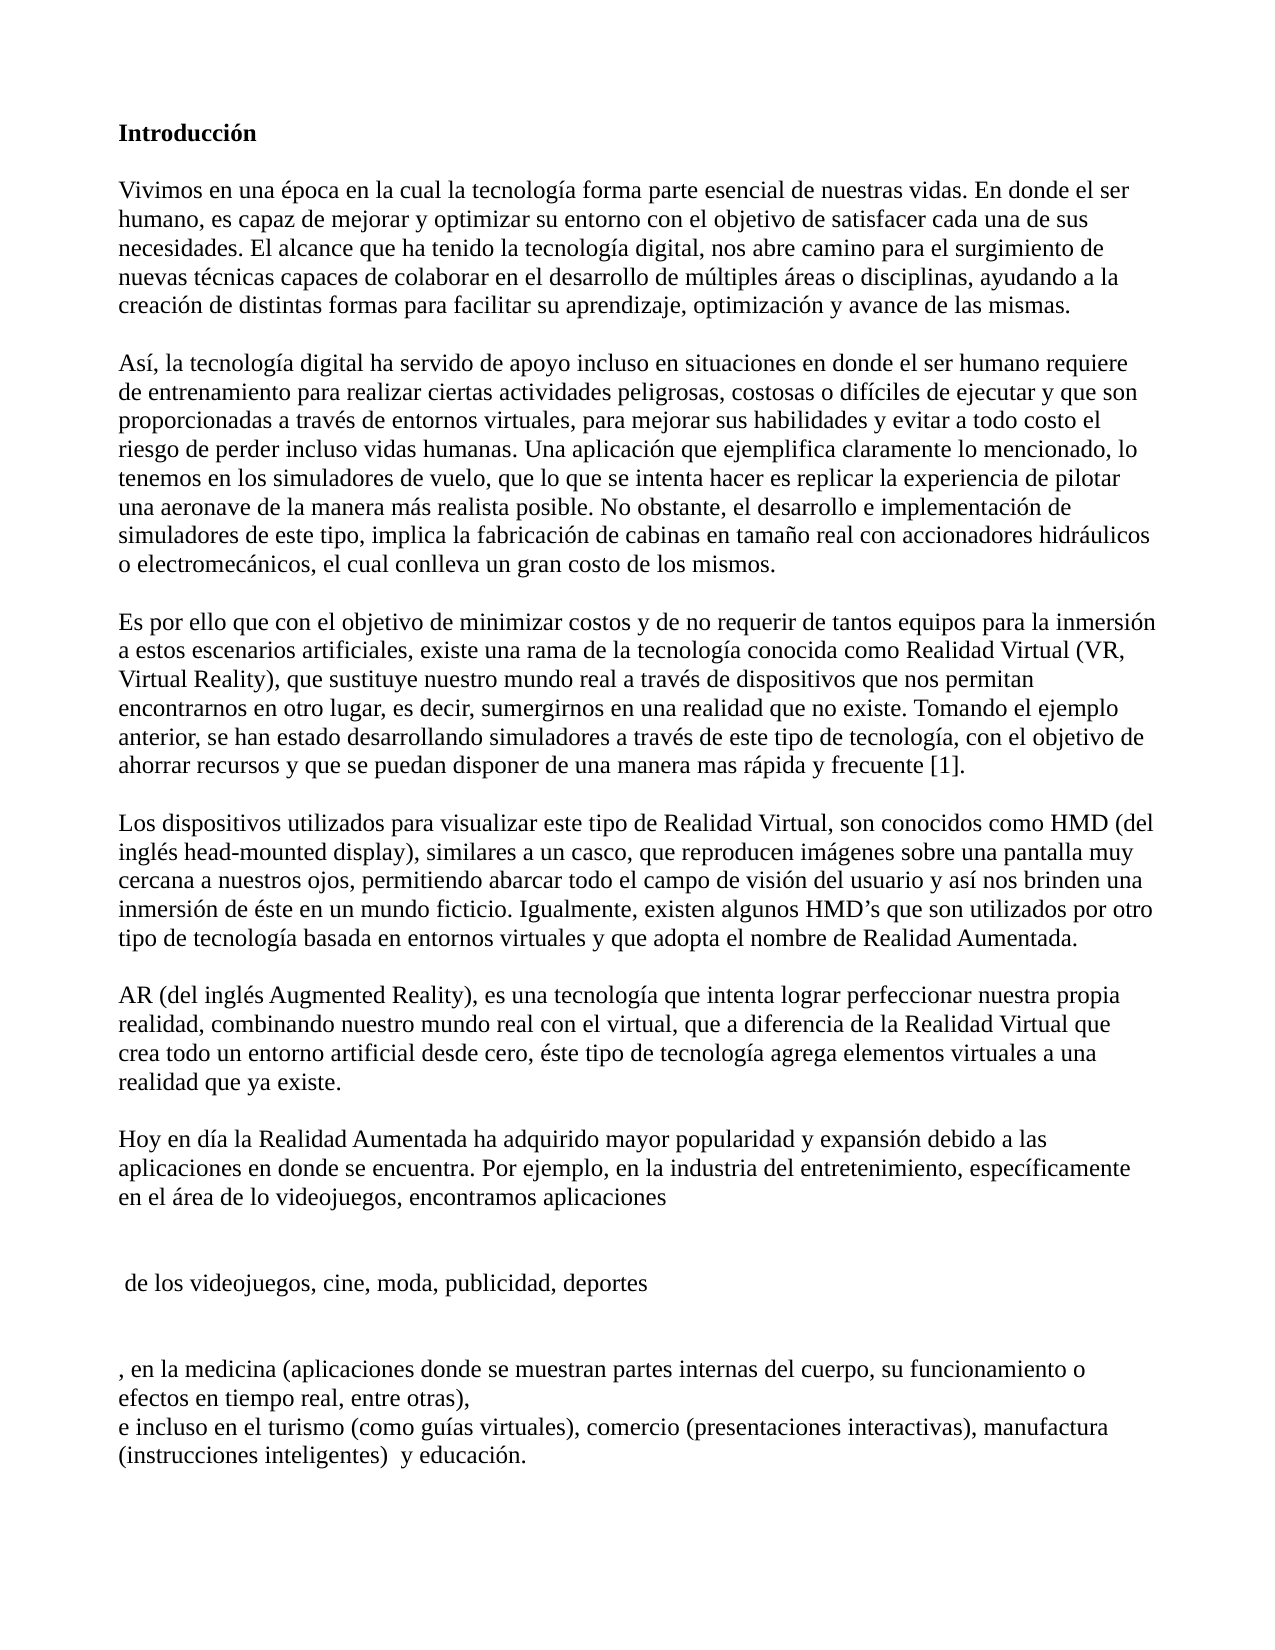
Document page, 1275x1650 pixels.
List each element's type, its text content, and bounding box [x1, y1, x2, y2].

text , en la medicina (aplicaciones donde se muestran partes internas del cuerpo, su funcionamiento o efectos en tiempo real, entre otras), [118, 1354, 1157, 1412]
text de los videojuegos, cine, moda, publicidad, deportes [118, 1268, 1157, 1297]
text e incluso en el turismo (como guías virtuales), comercio (presentaciones interactivas), manufactura (instrucciones inteligentes) y educación. [118, 1412, 1157, 1469]
text Introducción [118, 118, 1157, 147]
text Vivimos en una época en la cual la tecnología forma parte esencial de nuestras vidas. En donde el ser humano, es capaz de mejorar y optimizar su entorno con el objetivo de satisfacer cada una de sus necesidades. El alcance que ha tenido la tecnología digital, nos abre camino para el surgimiento de nuevas técnicas capaces de colaborar en el desarrollo de múltiples áreas o disciplinas, ayudando a la creación de distintas formas para facilitar su aprendizaje, optimización y avance de las mismas. [118, 176, 1157, 319]
text Es por ello que con el objetivo de minimizar costos y de no requerir de tantos equipos para la inmersión a estos escenarios artificiales, existe una rama de la tecnología conocida como Realidad Virtual (VR, Virtual Reality), que sustituye nuestro mundo real a través de dispositivos que nos permitan encontrarnos en otro lugar, es decir, sumergirnos en una realidad que no existe. Tomando el ejemplo anterior, se han estado desarrollando simuladores a través de este tipo de tecnología, con el objetivo de ahorrar recursos y que se puedan disponer de una manera mas rápida y frecuente [1]. [118, 607, 1157, 779]
text Hoy en día la Realidad Aumentada ha adquirido mayor popularidad y expansión debido a las aplicaciones en donde se encuentra. Por ejemplo, en la industria del entretenimiento, específicamente en el área de lo videojuegos, encontramos aplicaciones [118, 1124, 1157, 1211]
text Los dispositivos utilizados para visualizar este tipo de Realidad Virtual, son conocidos como HMD (del inglés head-mounted display), similares a un casco, que reproducen imágenes sobre una pantalla muy cercana a nuestros ojos, permitiendo abarcar todo el campo de visión del usuario y así nos brinden una inmersión de éste en un mundo ficticio. Igualmente, existen algunos HMD’s que son utilizados por otro tipo de tecnología basada en entornos virtuales y que adopta el nombre de Realidad Aumentada. [118, 808, 1157, 952]
text Así, la tecnología digital ha servido de apoyo incluso en situaciones en donde el ser humano requiere de entrenamiento para realizar ciertas actividades peligrosas, costosas o difíciles de ejecutar y que son proporcionadas a través de entornos virtuales, para mejorar sus habilidades y evitar a todo costo el riesgo de perder incluso vidas humanas. Una aplicación que ejemplifica claramente lo mencionado, lo tenemos en los simuladores de vuelo, que lo que se intenta hacer es replicar la experiencia de pilotar una aeronave de la manera más realista posible. No obstante, el desarrollo e implementación de simuladores de este tipo, implica la fabricación de cabinas en tamaño real con accionadores hidráulicos o electromecánicos, el cual conlleva un gran costo de los mismos. [118, 348, 1157, 578]
text AR (del inglés Augmented Reality), es una tecnología que intenta lograr perfeccionar nuestra propia realidad, combinando nuestro mundo real con el virtual, que a diferencia de la Realidad Virtual que crea todo un entorno artificial desde cero, éste tipo de tecnología agrega elementos virtuales a una realidad que ya existe. [118, 981, 1157, 1096]
